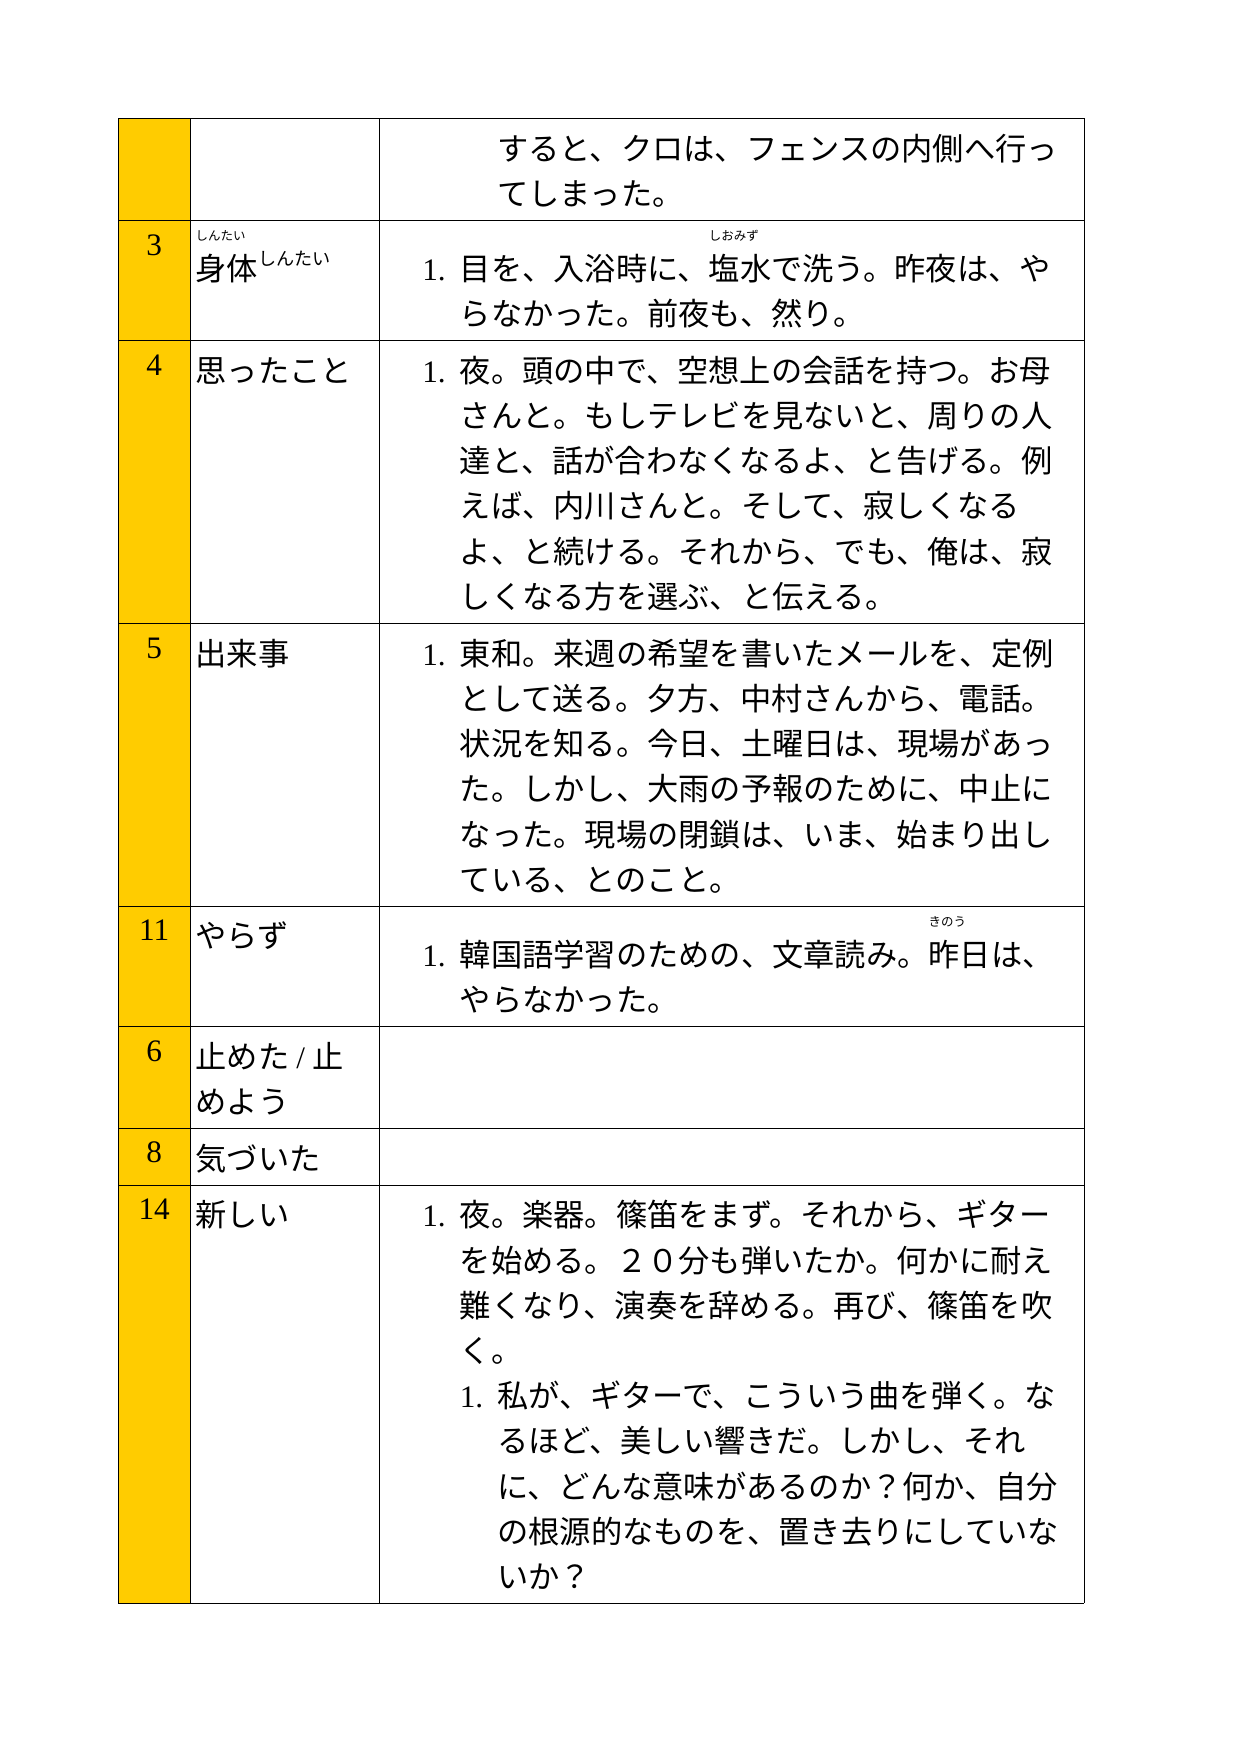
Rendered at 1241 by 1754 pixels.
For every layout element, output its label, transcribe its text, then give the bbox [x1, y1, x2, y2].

table_cell 4 [119, 341, 190, 623]
table_cell 東和。来週の希望を書いたメールを、定例として送る。夕方、中村さんから、電話。状況を知る。今日、土曜日は、現場があった。しかし、大雨の予報のために、中止になった。現場の閉鎖は、いま、始まり出している、とのこと。 [380, 624, 1084, 906]
table_cell 思ったこと [191, 341, 379, 623]
table_cell やらず [191, 907, 379, 1026]
table_cell すると、クロは、フェンスの内側へ行ってしまった。 [380, 119, 1084, 220]
table_cell 韓国語学習のための、文章読み。昨日きのうは、やらなかった。 [380, 907, 1084, 1026]
table_cell 5 [119, 624, 190, 906]
table_cell 目を、入浴時に、塩水しおみずで洗う。昨夜は、やらなかった。前夜も、然り。 [380, 221, 1084, 340]
table_cell 14 [119, 1186, 190, 1603]
table_cell 8 [119, 1129, 190, 1185]
table_cell 6 [119, 1027, 190, 1128]
table_cell 気づいた [191, 1129, 379, 1185]
table_cell [119, 119, 190, 220]
table_cell 出来事 [191, 624, 379, 906]
table_cell [380, 1027, 1084, 1128]
table_cell 新しい [191, 1186, 379, 1603]
table_cell 止めた / 止めよう [191, 1027, 379, 1128]
table_cell [380, 1129, 1084, 1185]
table_cell 11 [119, 907, 190, 1026]
table_cell 身体しんたいしんたい [191, 221, 379, 340]
table_cell 夜。楽器。篠笛をまず。それから、ギターを始める。２０分も弾いたか。何かに耐え難くなり、演奏を辞める。再び、篠笛を吹く。 私が、ギターで、こういう曲を弾く。なるほど、美しい響きだ。しかし、それに、どんな意味があるのか？何か、自分の根源的なものを、置き去りにしていないか？ 夜。キャン・ドゥではなく、駅前のダイソーへ向かう。餌遣りのあと。しかし、ダイソーは閉まっている。通り沿いのいなげやへ入る。ピーナツを買おうと意図する。しかし、買わなかった。クッキーなども、手には取った。しかし、買わず。 [380, 1186, 1084, 1603]
table_cell 3 [119, 221, 190, 340]
table_cell [191, 119, 379, 220]
table_cell 夜。頭の中で、空想上の会話を持つ。お母さんと。もしテレビを見ないと、周りの人達と、話が合わなくなるよ、と告げる。例えば、内川さんと。そして、寂しくなるよ、と続ける。それから、でも、俺は、寂しくなる方を選ぶ、と伝える。 [380, 341, 1084, 623]
